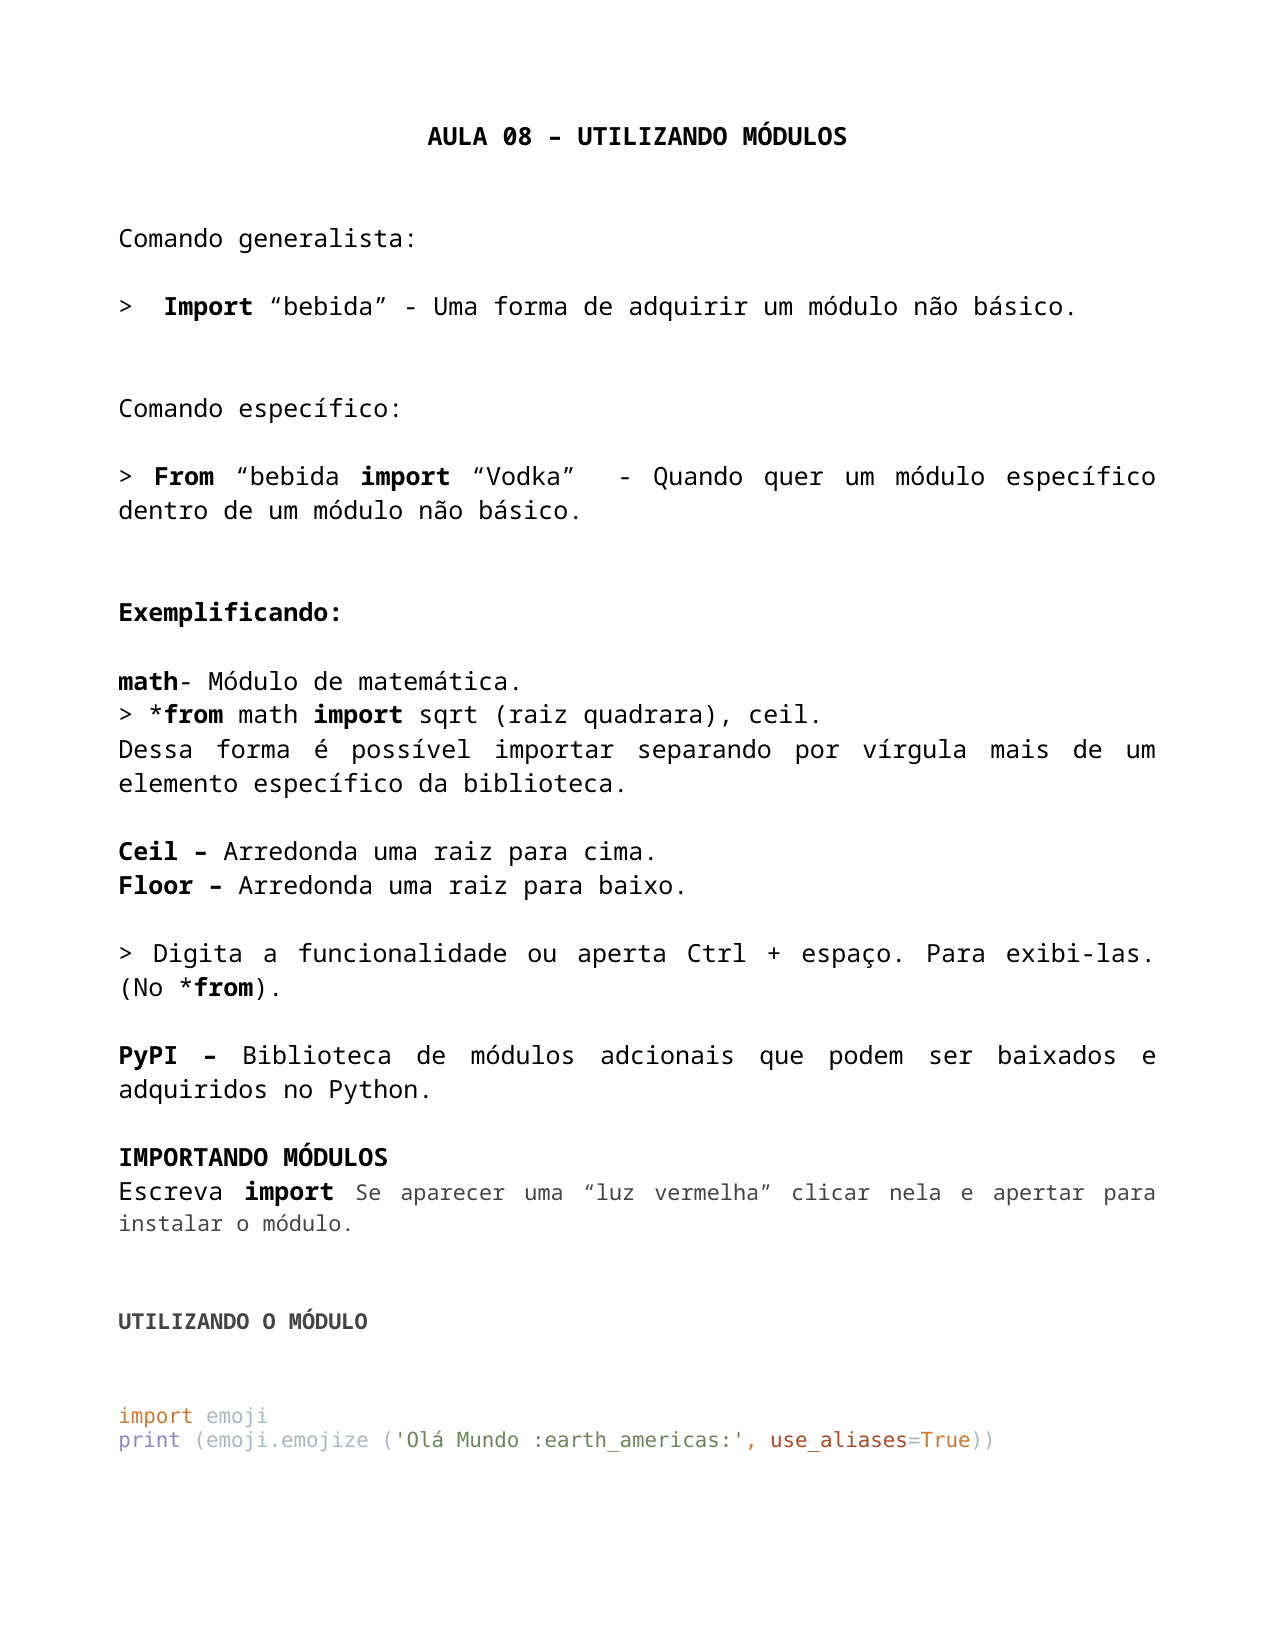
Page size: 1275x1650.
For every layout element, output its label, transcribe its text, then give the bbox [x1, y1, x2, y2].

text print (emoji.emojize ('Olá Mundo :earth_americas:', use_aliases=True)) [118, 1428, 1157, 1452]
text Dessa forma é possível importar separando por vírgula mais de um elemento específico da biblioteca. [118, 731, 1157, 799]
text > Import “bebida” - Uma forma de adquirir um módulo não básico. [118, 288, 1157, 322]
text PyPI – Biblioteca de módulos adcionais que podem ser baixados e adquiridos no Python. [118, 1038, 1157, 1106]
text > From “bebida import “Vodka” - Quando quer um módulo específico dentro de um módulo não básico. [118, 459, 1157, 527]
text UTILIZANDO O MÓDULO [118, 1306, 1157, 1336]
text Comando específico: [118, 391, 1157, 425]
text IMPORTANDO MÓDULOS [118, 1140, 1157, 1174]
text Floor – Arredonda uma raiz para baixo. [118, 867, 1157, 902]
text > *from math import sqrt (raiz quadrara), ceil. [118, 697, 1157, 731]
text Comando generalista: [118, 220, 1157, 254]
text Escreva import Se aparecer uma “luz vermelha” clicar nela e apertar para instalar o módulo. [118, 1174, 1157, 1238]
text Exemplificando: [118, 595, 1157, 629]
text math- Módulo de matemática. [118, 663, 1157, 697]
text Ceil – Arredonda uma raiz para cima. [118, 833, 1157, 867]
text import emoji [118, 1404, 1157, 1428]
text AULA 08 – UTILIZANDO MÓDULOS [118, 118, 1157, 152]
text > Digita a funcionalidade ou aperta Ctrl + espaço. Para exibi-las. (No *from). [118, 936, 1157, 1004]
